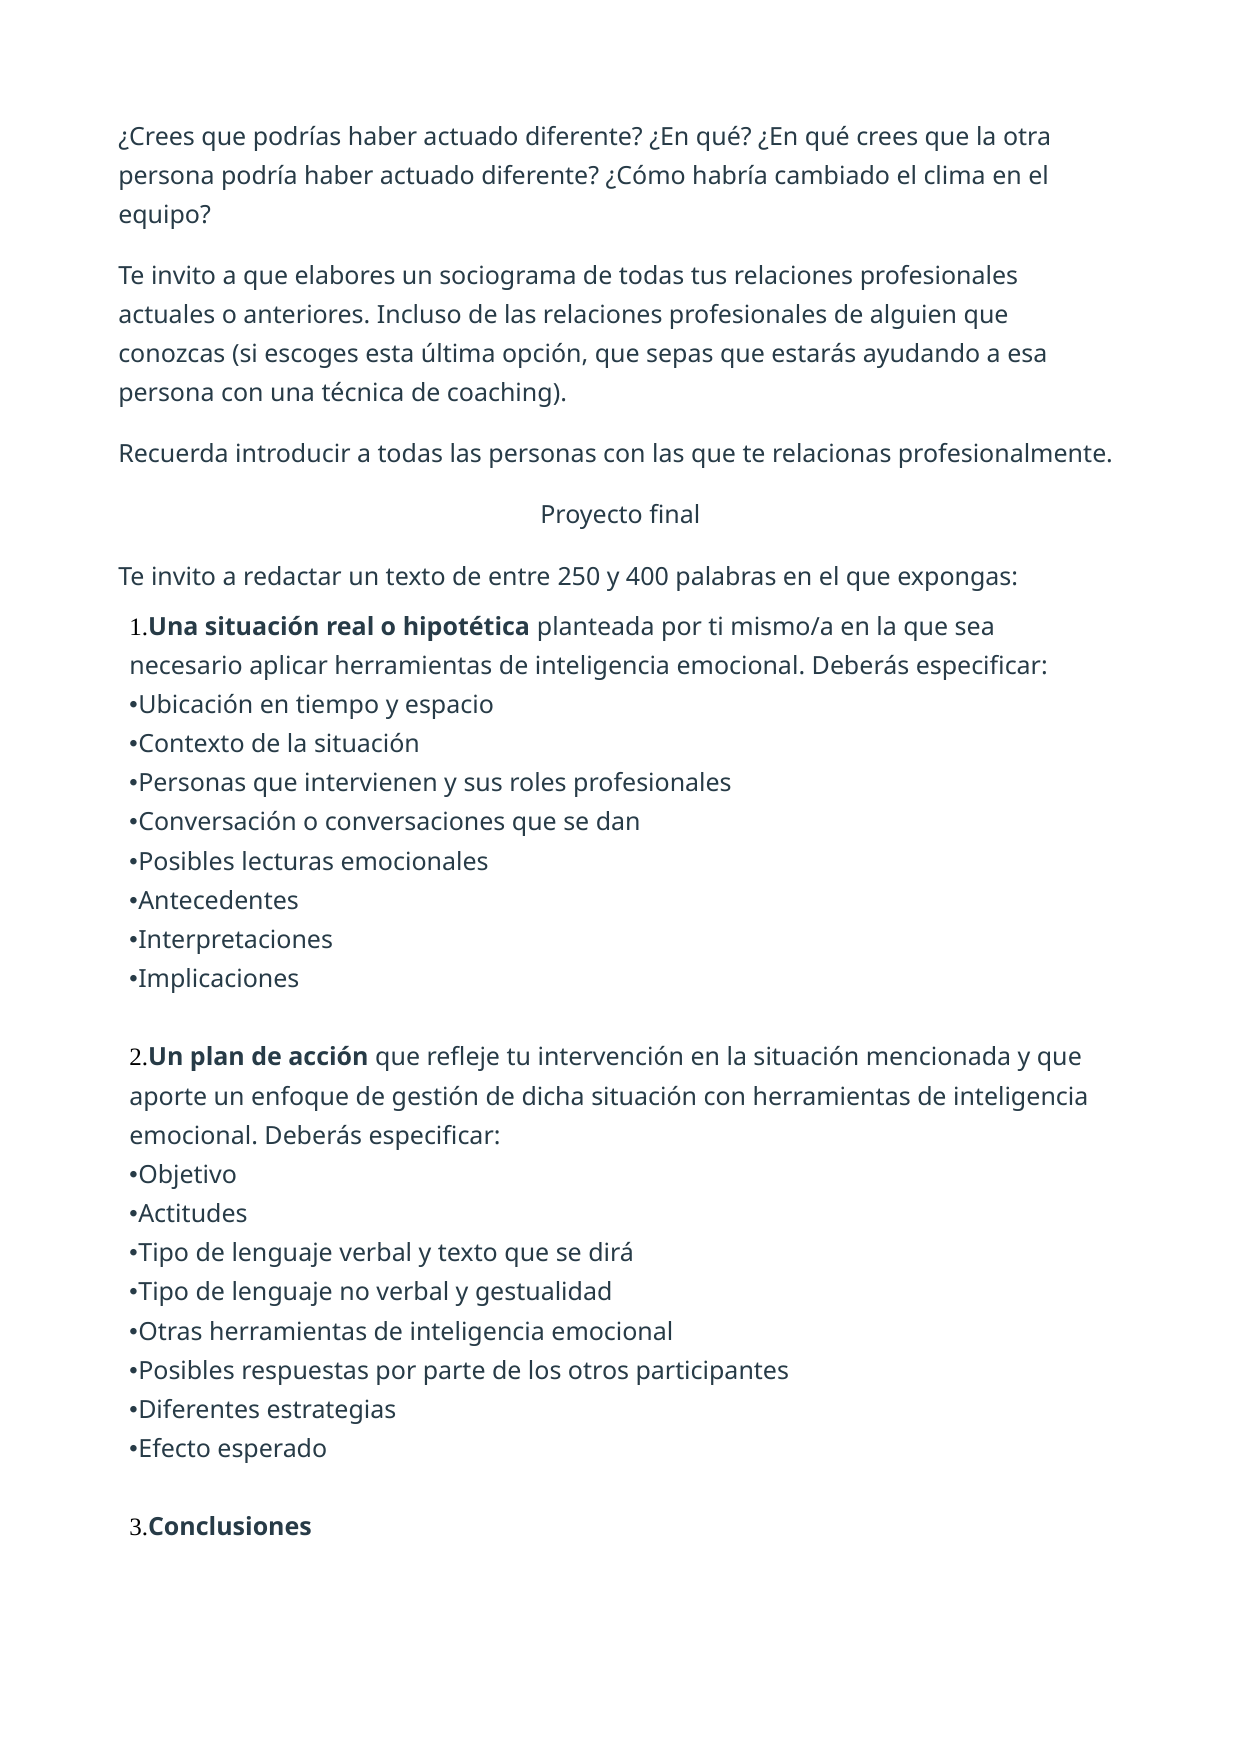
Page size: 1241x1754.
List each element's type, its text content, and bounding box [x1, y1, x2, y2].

list Objetivo [118, 1157, 1111, 1191]
list Ubicación en tiempo y espacio [118, 687, 1111, 721]
list Posibles lecturas emocionales [118, 843, 1111, 877]
list Tipo de lenguaje no verbal y gestualidad [118, 1274, 1111, 1308]
list Diferentes estrategias [118, 1392, 1111, 1426]
list Una situación real o hipotética planteada por ti mismo/a en la que sea necesario aplicar herramientas de inteligencia emocional. Deberás especificar: [118, 608, 1111, 681]
list Otras herramientas de inteligencia emocional [118, 1313, 1111, 1347]
list Tipo de lenguaje verbal y texto que se dirá [118, 1235, 1111, 1269]
list Conversación o conversaciones que se dan [118, 804, 1111, 838]
text Te invito a que elabores un sociograma de todas tus relaciones profesionales actuales o anteriores. Incluso de las relaciones profesionales de alguien que conozcas (si escoges esta última opción, que sepas que estarás ayudando a esa persona con una técnica de coaching). [118, 257, 1122, 409]
list Personas que intervienen y sus roles profesionales [118, 765, 1111, 799]
text Proyecto final [118, 497, 1122, 531]
list Interpretaciones [118, 922, 1111, 956]
text Recuerda introducir a todas las personas con las que te relacionas profesionalmente. [118, 436, 1122, 470]
list Efecto esperado [118, 1431, 1111, 1465]
text ¿Crees que podrías haber actuado diferente? ¿En qué? ¿En qué crees que la otra persona podría haber actuado diferente? ¿Cómo habría cambiado el clima en el equipo? [118, 118, 1122, 231]
list Antecedentes [118, 882, 1111, 916]
list Implicaciones [118, 961, 1111, 995]
list Un plan de acción que refleje tu intervención en la situación mencionada y que aporte un enfoque de gestión de dicha situación con herramientas de inteligencia emocional. Deberás especificar: [118, 1039, 1111, 1151]
list Posibles respuestas por parte de los otros participantes [118, 1352, 1111, 1386]
list Conclusiones [118, 1509, 1111, 1543]
list Actitudes [118, 1196, 1111, 1230]
list Contexto de la situación [118, 726, 1111, 760]
text Te invito a redactar un texto de entre 250 y 400 palabras en el que expongas: [118, 558, 1122, 592]
